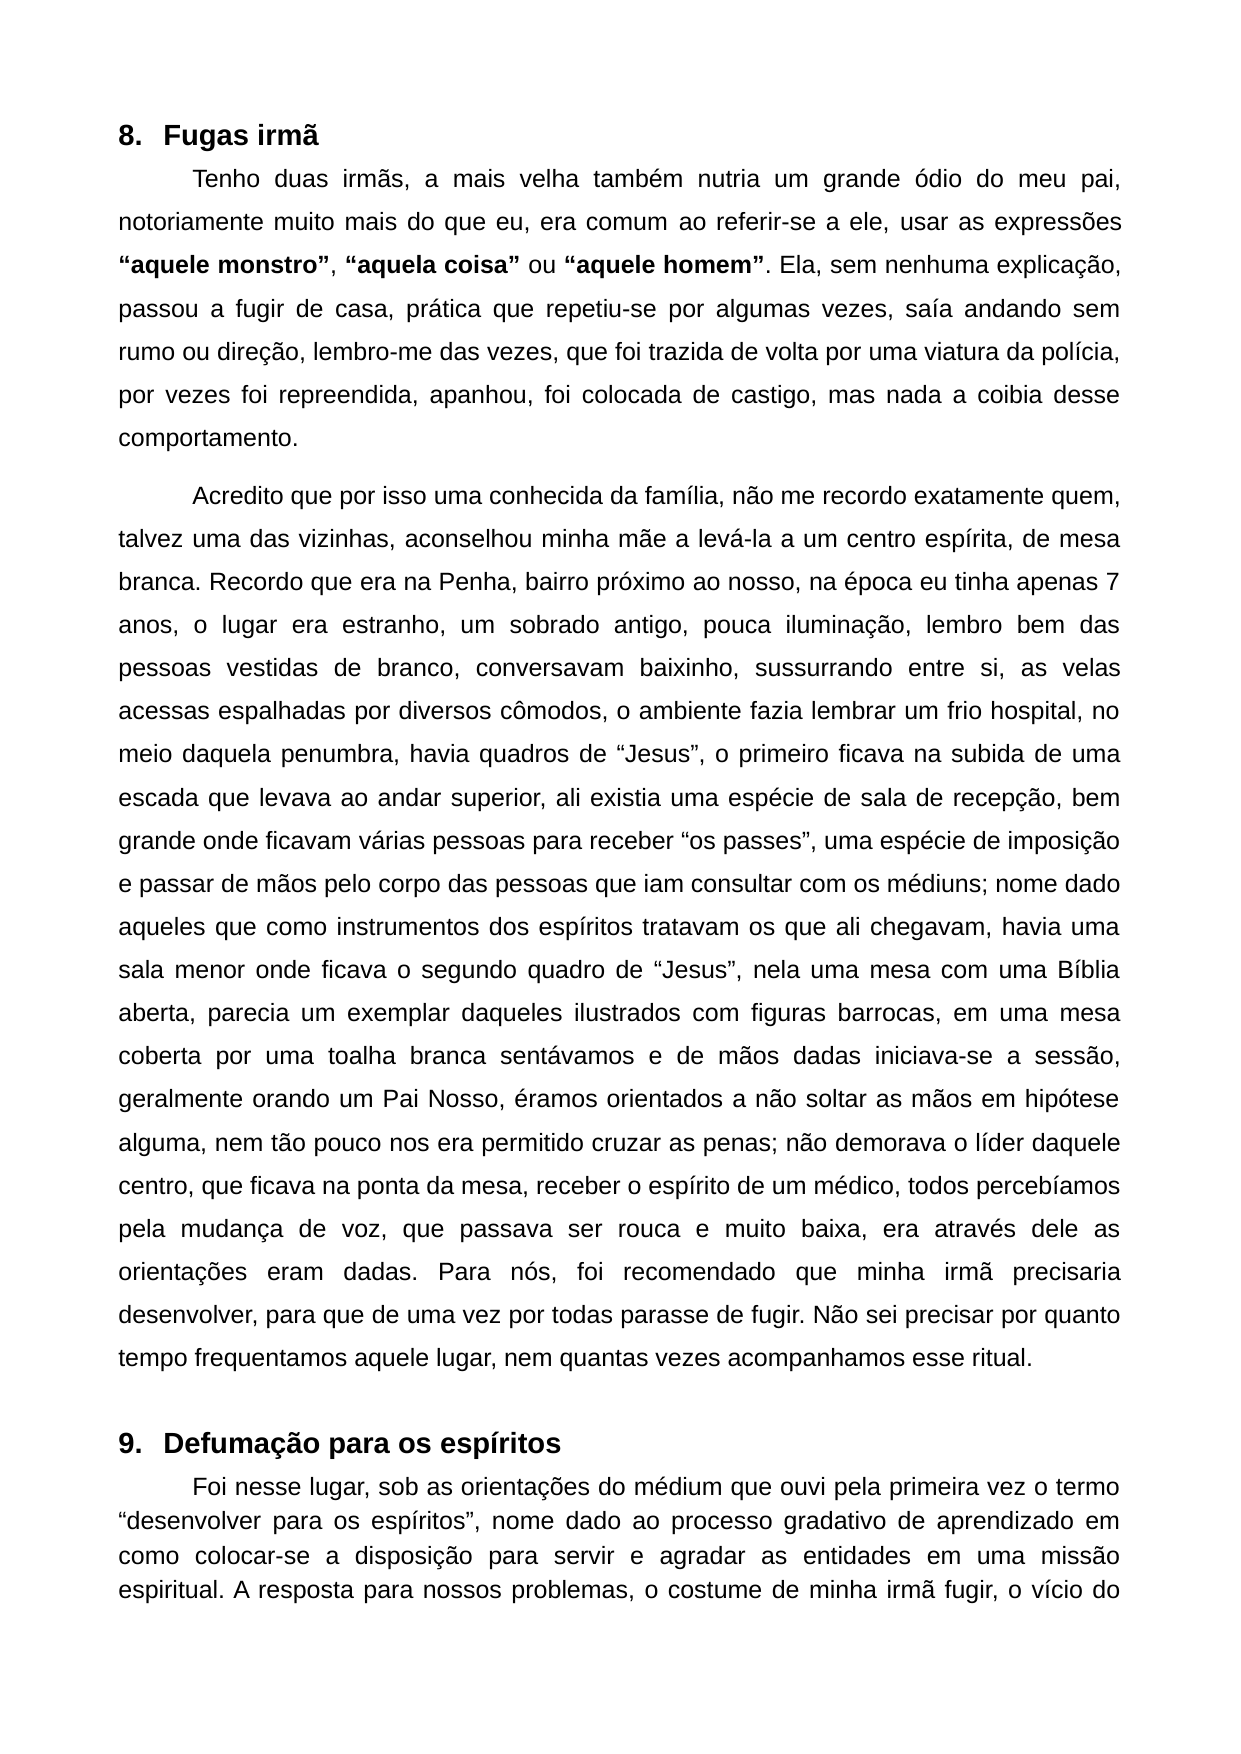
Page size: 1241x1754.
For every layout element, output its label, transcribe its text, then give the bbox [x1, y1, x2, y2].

text Foi nesse lugar, sob as orientações do médium que ouvi pela primeira vez o termo “desenvolver para os espíritos”, nome dado ao processo gradativo de aprendizado em como colocar-se a disposição para servir e agradar as entidades em uma missão espiritual. A resposta para nossos problemas, o costume de minha irmã fugir, o vício do [118, 1472, 1122, 1604]
subtitle Defumação para os espíritos [118, 1426, 1122, 1459]
text Tenho duas irmãs, a mais velha também nutria um grande ódio do meu pai, notoriamente muito mais do que eu, era comum ao referir-se a ele, usar as expressões “aquele monstro”, “aquela coisa” ou “aquele homem”. Ela, sem nenhuma explicação, passou a fugir de casa, prática que repetiu-se por algumas vezes, saía andando sem rumo ou direção, lembro-me das vezes, que foi trazida de volta por uma viatura da polícia, por vezes foi repreendida, apanhou, foi colocada de castigo, mas nada a coibia desse comportamento. [118, 164, 1122, 452]
subtitle Fugas irmã [118, 118, 1122, 152]
text Acredito que por isso uma conhecida da família, não me recordo exatamente quem, talvez uma das vizinhas, aconselhou minha mãe a levá-la a um centro espírita, de mesa branca. Recordo que era na Penha, bairro próximo ao nosso, na época eu tinha apenas 7 anos, o lugar era estranho, um sobrado antigo, pouca iluminação, lembro bem das pessoas vestidas de branco, conversavam baixinho, sussurrando entre si, as velas acessas espalhadas por diversos cômodos, o ambiente fazia lembrar um frio hospital, no meio daquela penumbra, havia quadros de “Jesus”, o primeiro ficava na subida de uma escada que levava ao andar superior, ali existia uma espécie de sala de recepção, bem grande onde ficavam várias pessoas para receber “os passes”, uma espécie de imposição e passar de mãos pelo corpo das pessoas que iam consultar com os médiuns; nome dado aqueles que como instrumentos dos espíritos tratavam os que ali chegavam, havia uma sala menor onde ficava o segundo quadro de “Jesus”, nela uma mesa com uma Bíblia aberta, parecia um exemplar daqueles ilustrados com figuras barrocas, em uma mesa coberta por uma toalha branca sentávamos e de mãos dadas iniciava-se a sessão, geralmente orando um Pai Nosso, éramos orientados a não soltar as mãos em hipótese alguma, nem tão pouco nos era permitido cruzar as penas; não demorava o líder daquele centro, que ficava na ponta da mesa, receber o espírito de um médico, todos percebíamos pela mudança de voz, que passava ser rouca e muito baixa, era através dele as orientações eram dadas. Para nós, foi recomendado que minha irmã precisaria desenvolver, para que de uma vez por todas parasse de fugir. Não sei precisar por quanto tempo frequentamos aquele lugar, nem quantas vezes acompanhamos esse ritual. [118, 481, 1122, 1372]
